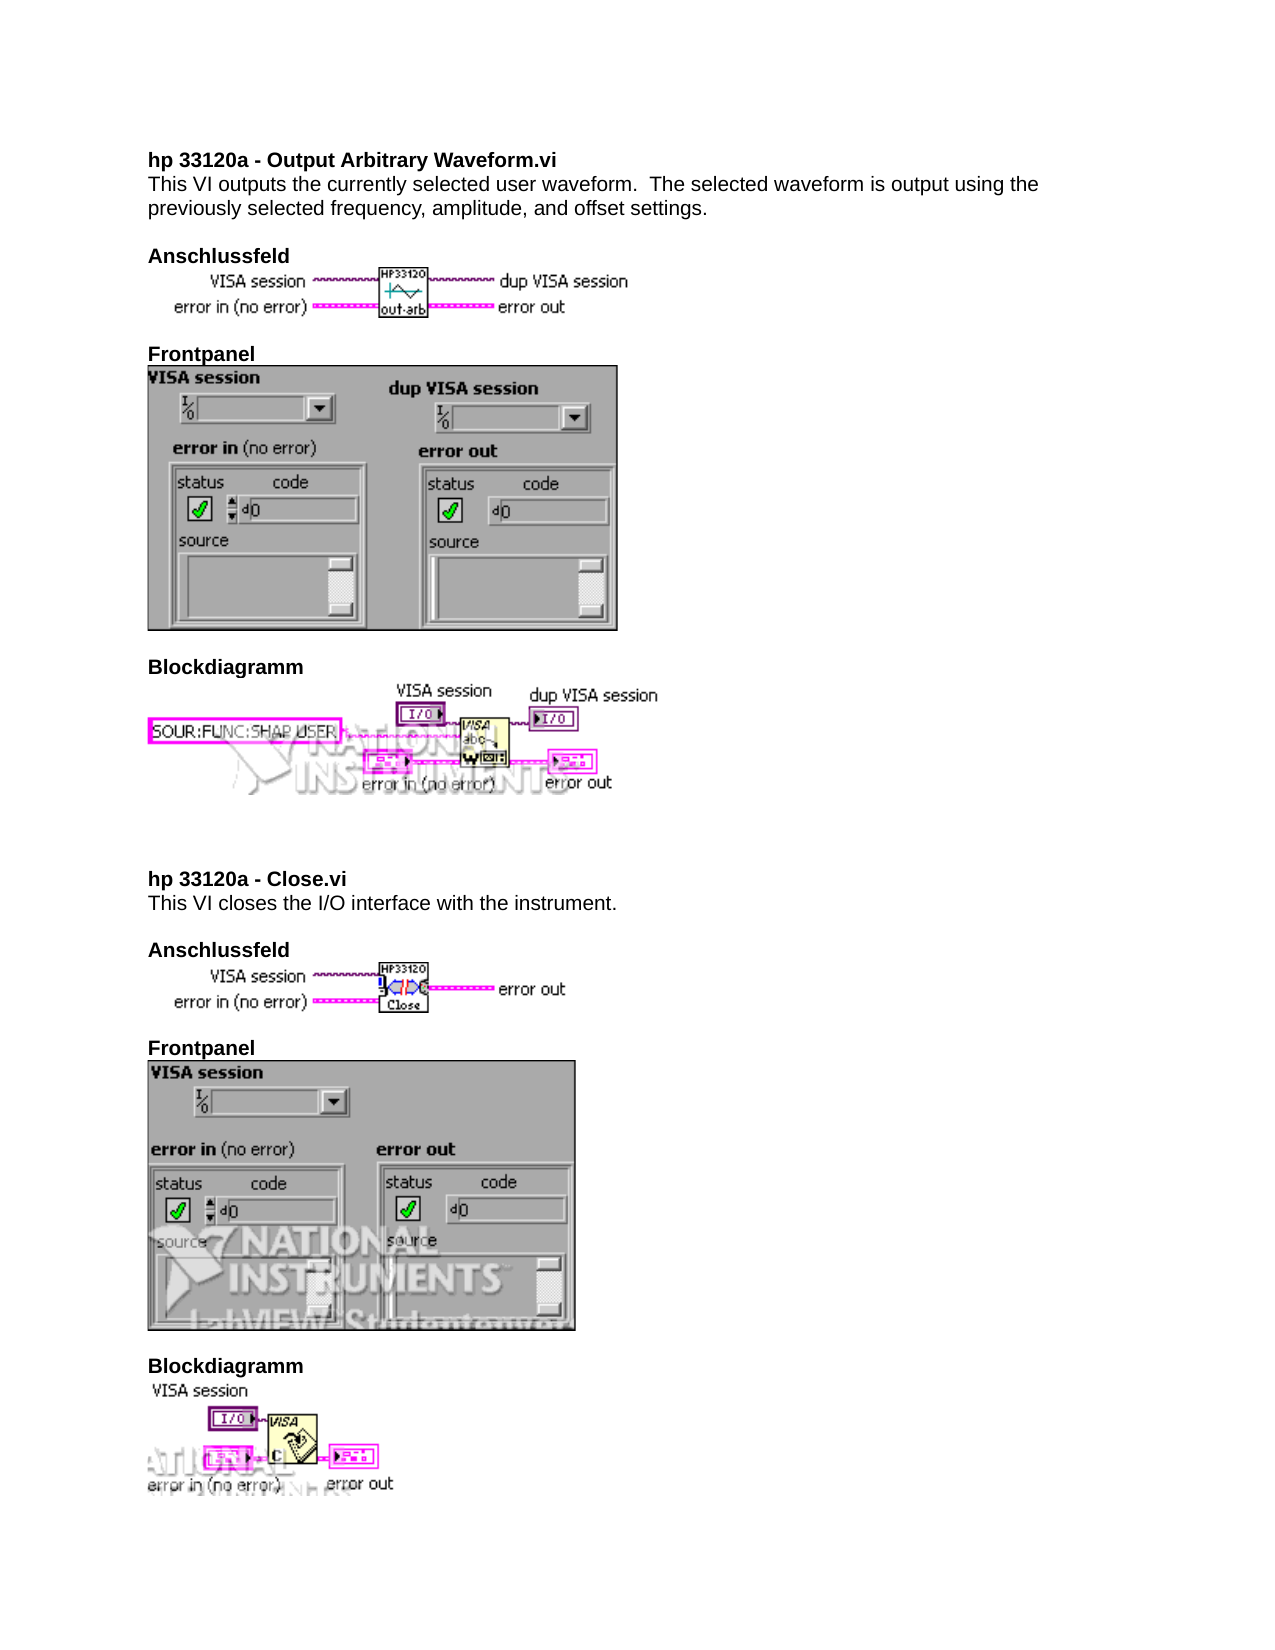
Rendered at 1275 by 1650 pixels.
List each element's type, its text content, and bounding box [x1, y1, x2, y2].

text Anschlussfeld [148, 243, 1127, 267]
text hp 33120a - Close.vi [148, 866, 1127, 890]
text This VI closes the I/O interface with the instrument. [148, 890, 1127, 914]
picture [147, 1060, 576, 1331]
text Blockdiagramm [148, 655, 1127, 679]
picture [147, 962, 581, 1013]
picture [147, 1378, 398, 1496]
text Anschlussfeld [148, 938, 1127, 962]
text Frontpanel [148, 1036, 1127, 1060]
picture [147, 678, 662, 795]
text This VI outputs the currently selected user waveform. The selected waveform is output using the previously selected frequency, amplitude, and offset settings. [148, 172, 1127, 219]
picture [147, 267, 651, 318]
text hp 33120a - Output Arbitrary Waveform.vi [148, 148, 1127, 172]
text Frontpanel [148, 341, 1127, 365]
picture [147, 365, 618, 631]
text Blockdiagramm [148, 1354, 1127, 1378]
